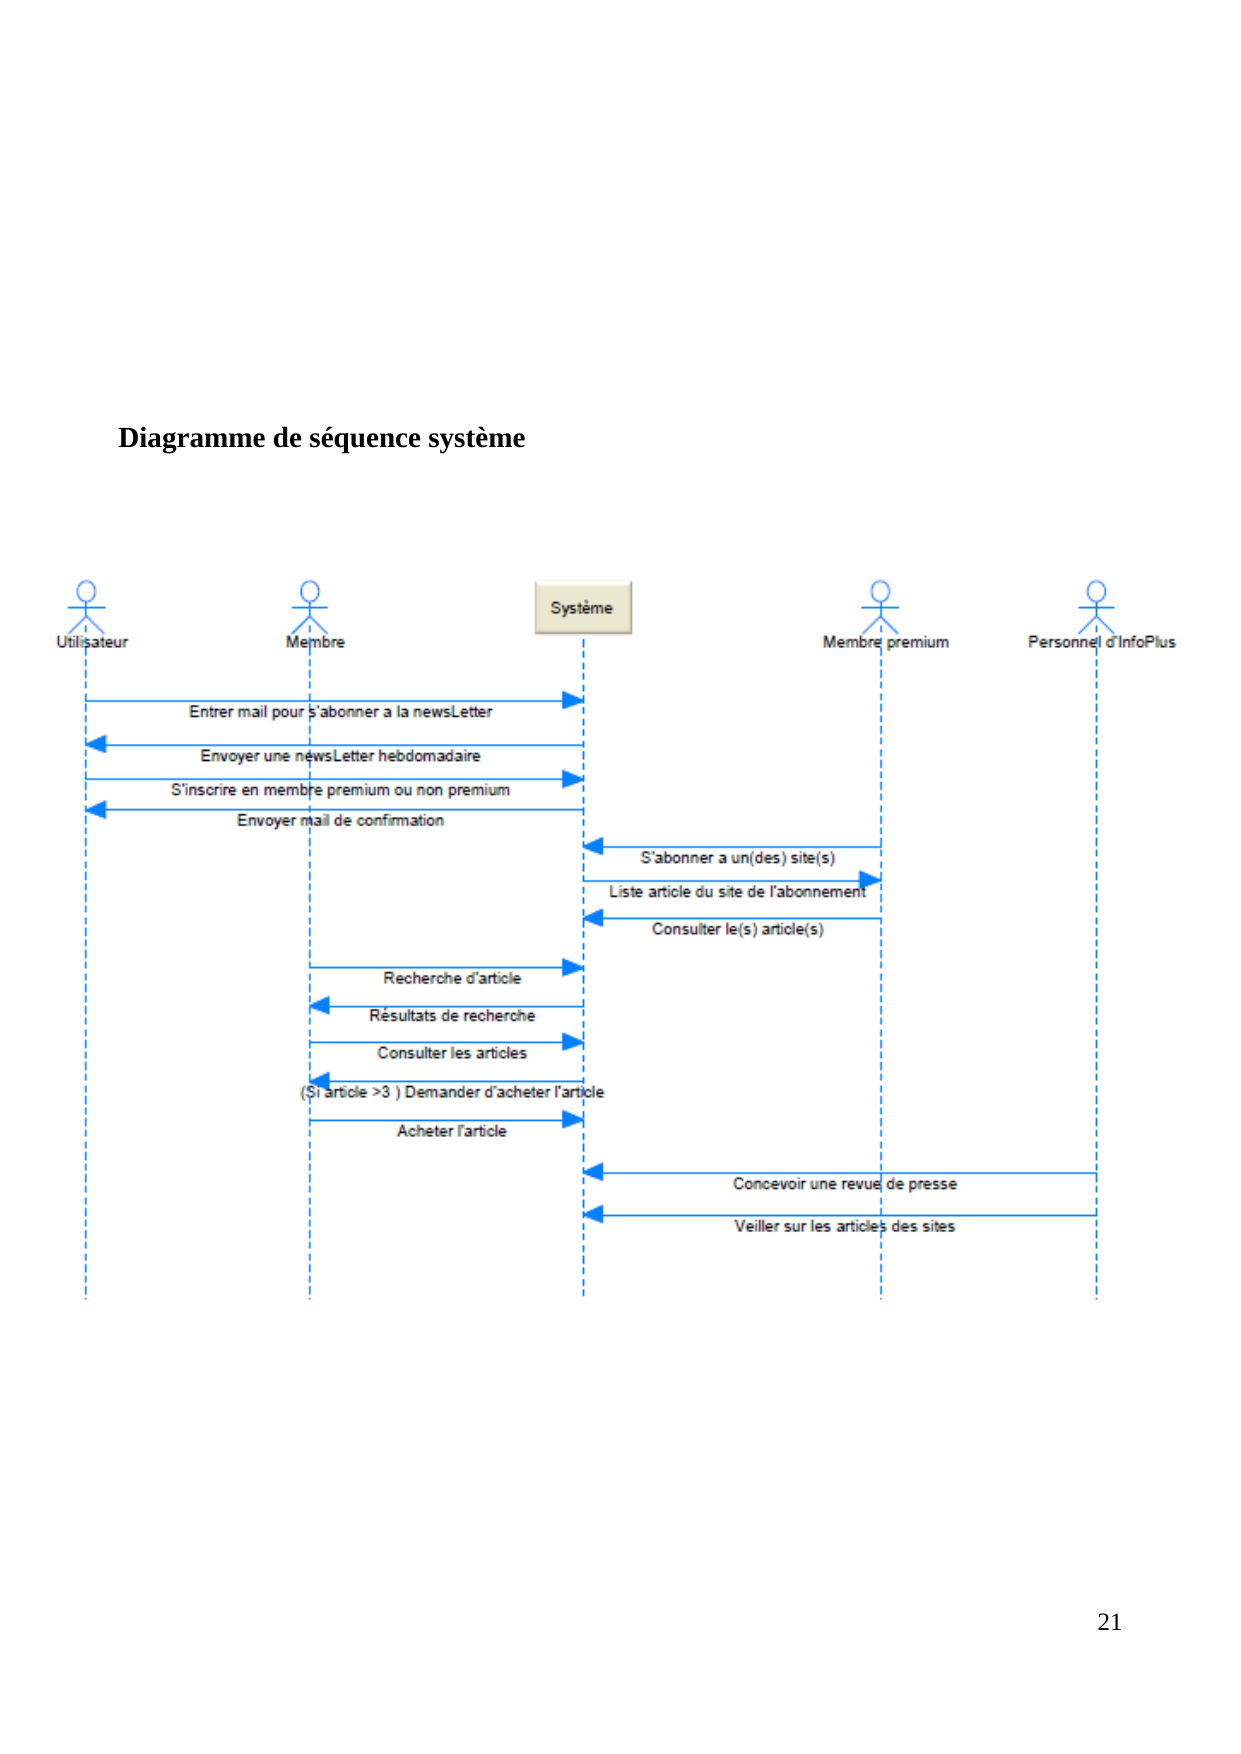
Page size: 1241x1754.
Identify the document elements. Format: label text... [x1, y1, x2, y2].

text Diagramme de séquence système [118, 420, 1122, 453]
